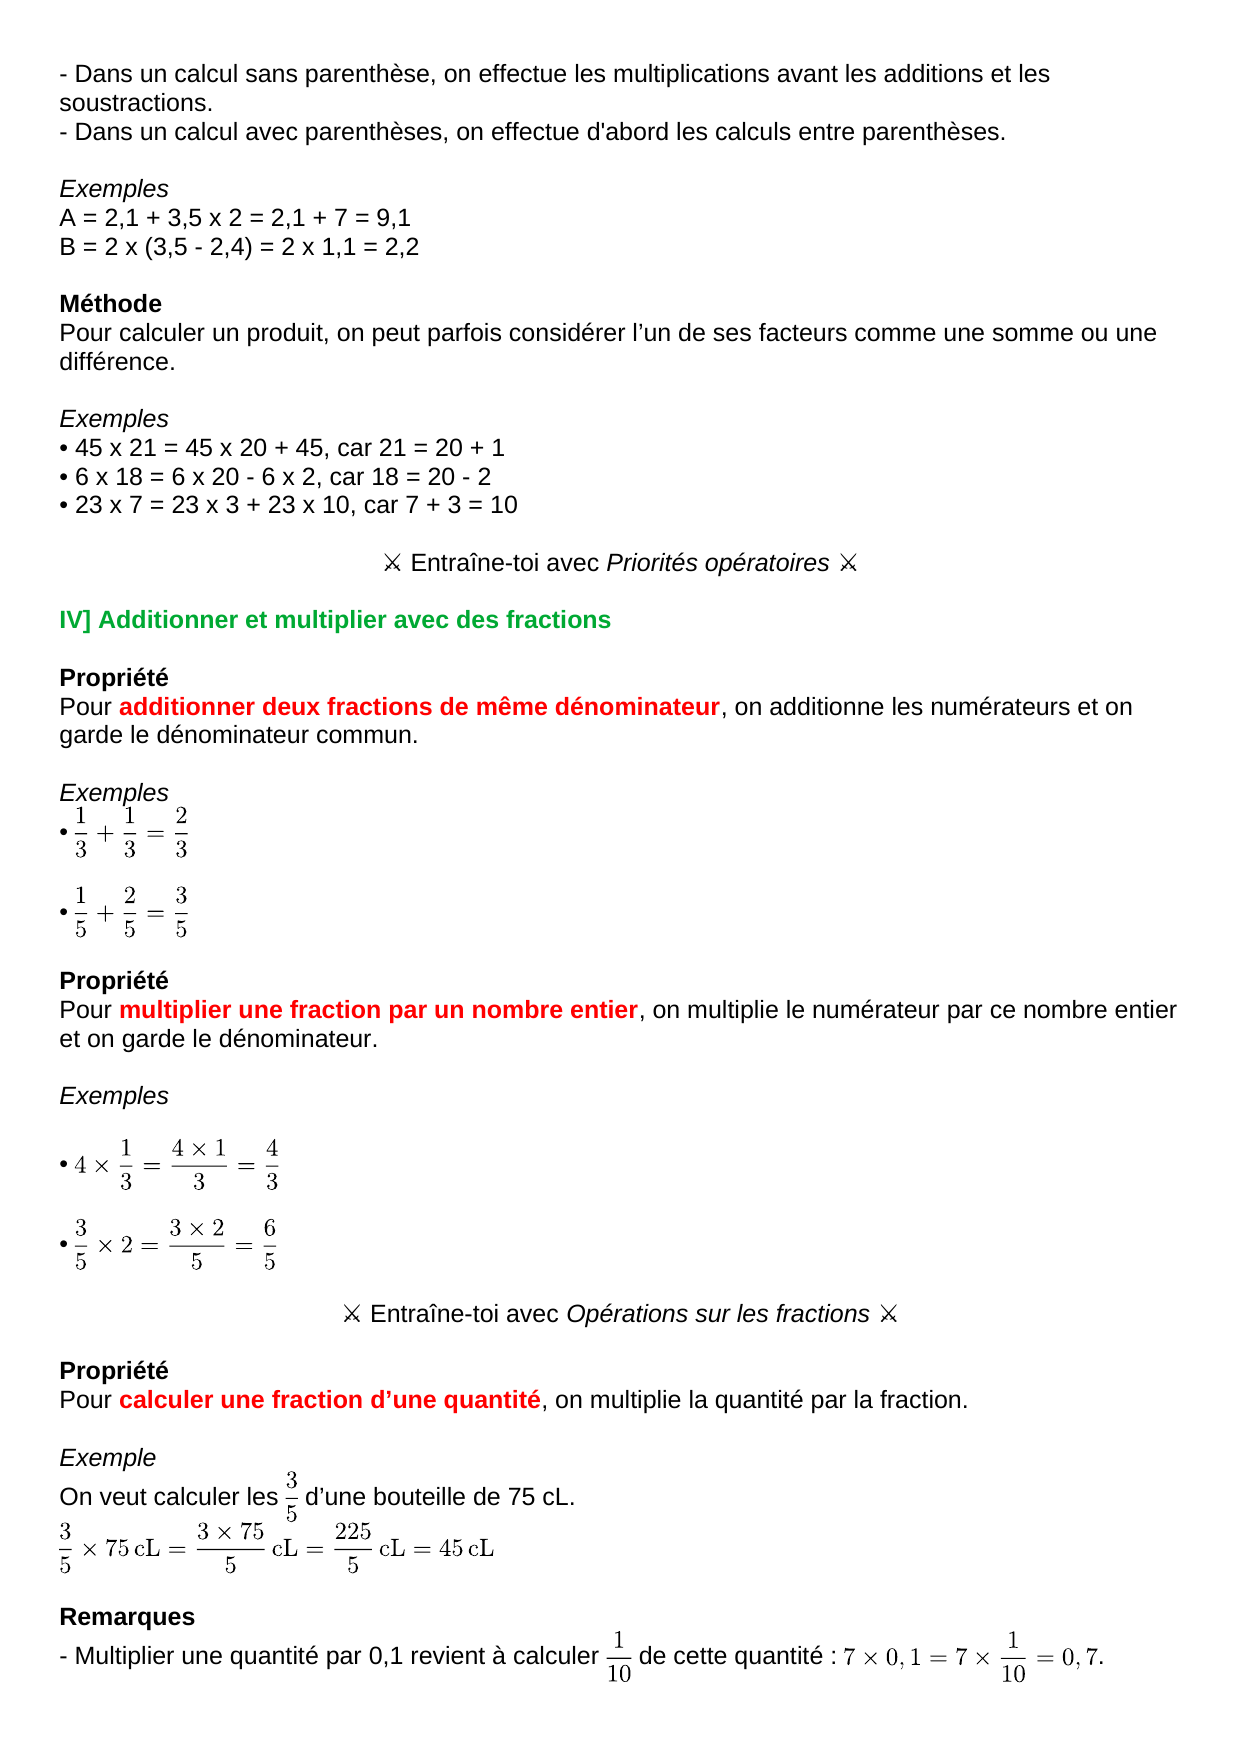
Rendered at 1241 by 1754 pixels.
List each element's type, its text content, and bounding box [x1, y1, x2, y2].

text • [59, 1190, 1181, 1299]
text Propriété Pour calculer une fraction d’une quantité, on multiplie la quantité par la fraction. Exemple On veut calculer les d’une bouteille de 75 cL. Remarques - Multiplier une quantité par 0,1 revient à calculer de cette quantité : . [59, 1327, 1181, 1682]
text IV] Additionner et multiplier avec des fractions [59, 577, 1181, 634]
text ⚔️ Entraîne-toi avec Priorités opératoires ⚔️ [59, 519, 1181, 577]
text ⚔️ Entraîne-toi avec Opérations sur les fractions ⚔️ [59, 1299, 1181, 1327]
text • [59, 1110, 1181, 1190]
text • Propriété Pour multiplier une fraction par un nombre entier, on multiplie le numérateur par ce nombre entier et on garde le dénominateur. Exemples [59, 858, 1181, 1110]
text - Dans un calcul sans parenthèse, on effectue les multiplications avant les additions et les soustractions. - Dans un calcul avec parenthèses, on effectue d'abord les calculs entre parenthèses. Exemples A = 2,1 + 3,5 x 2 = 2,1 + 7 = 9,1 B = 2 x (3,5 - 2,4) = 2 x 1,1 = 2,2 Méthode Pour calculer un produit, on peut parfois considérer l’un de ses facteurs comme une somme ou une différence. Exemples • 45 x 21 = 45 x 20 + 45, car 21 = 20 + 1 • 6 x 18 = 6 x 20 - 6 x 2, car 18 = 20 - 2 • 23 x 7 = 23 x 3 + 23 x 10, car 7 + 3 = 10 [59, 59, 1181, 519]
text Propriété Pour additionner deux fractions de même dénominateur, on additionne les numérateurs et on garde le dénominateur commun. Exemples • [59, 663, 1181, 858]
